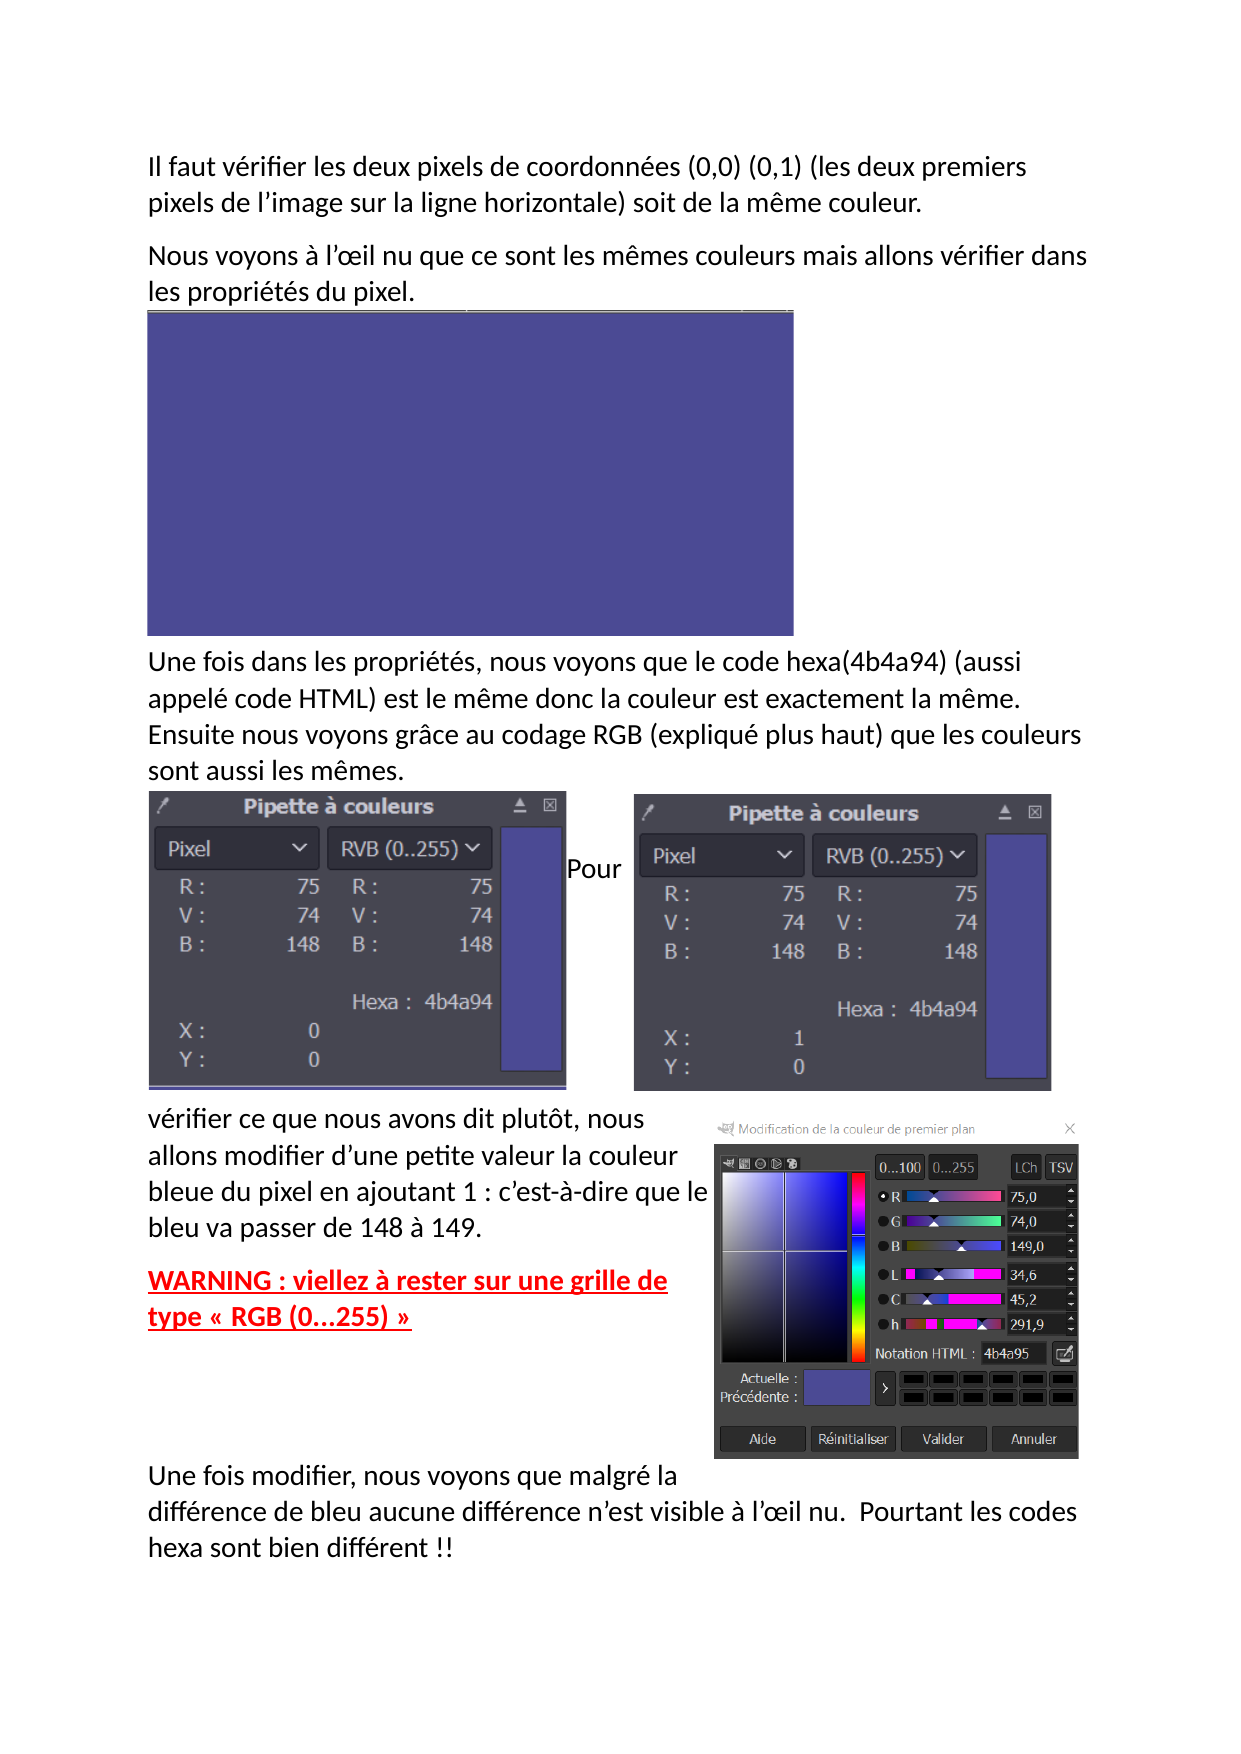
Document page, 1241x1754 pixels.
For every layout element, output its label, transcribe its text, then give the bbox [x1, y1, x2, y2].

text WARNING : viellez à rester sur une grille de type « RGB (0...255) » [148, 1262, 714, 1334]
text Pour vérifier ce que nous avons dit plutôt, nous allons modifier d’une petite valeur la couleur bleue du pixel en ajoutant 1 : c’est-à-dire que le bleu va passer de 148 à 149. [148, 850, 1093, 1245]
text Il faut vérifier les deux pixels de coordonnées (0,0) (0,1) (les deux premiers pixels de l’image sur la ligne horizontale) soit de la même couleur. [148, 148, 1093, 219]
text Une fois modifier, nous voyons que malgré la différence de bleu aucune différence n’est visible à l’œil nu. Pourtant les codes hexa sont bien différent !! [148, 1457, 1093, 1565]
text Une fois dans les propriétés, nous voyons que le code hexa(4b4a94) (aussi appelé code HTML) est le même donc la couleur est exactement la même. Ensuite nous voyons grâce au codage RGB (expliqué plus haut) que les couleurs sont aussi les mêmes. [148, 643, 1093, 788]
text Nous voyons à l’œil nu que ce sont les mêmes couleurs mais allons vérifier dans les propriétés du pixel. [148, 237, 1093, 309]
